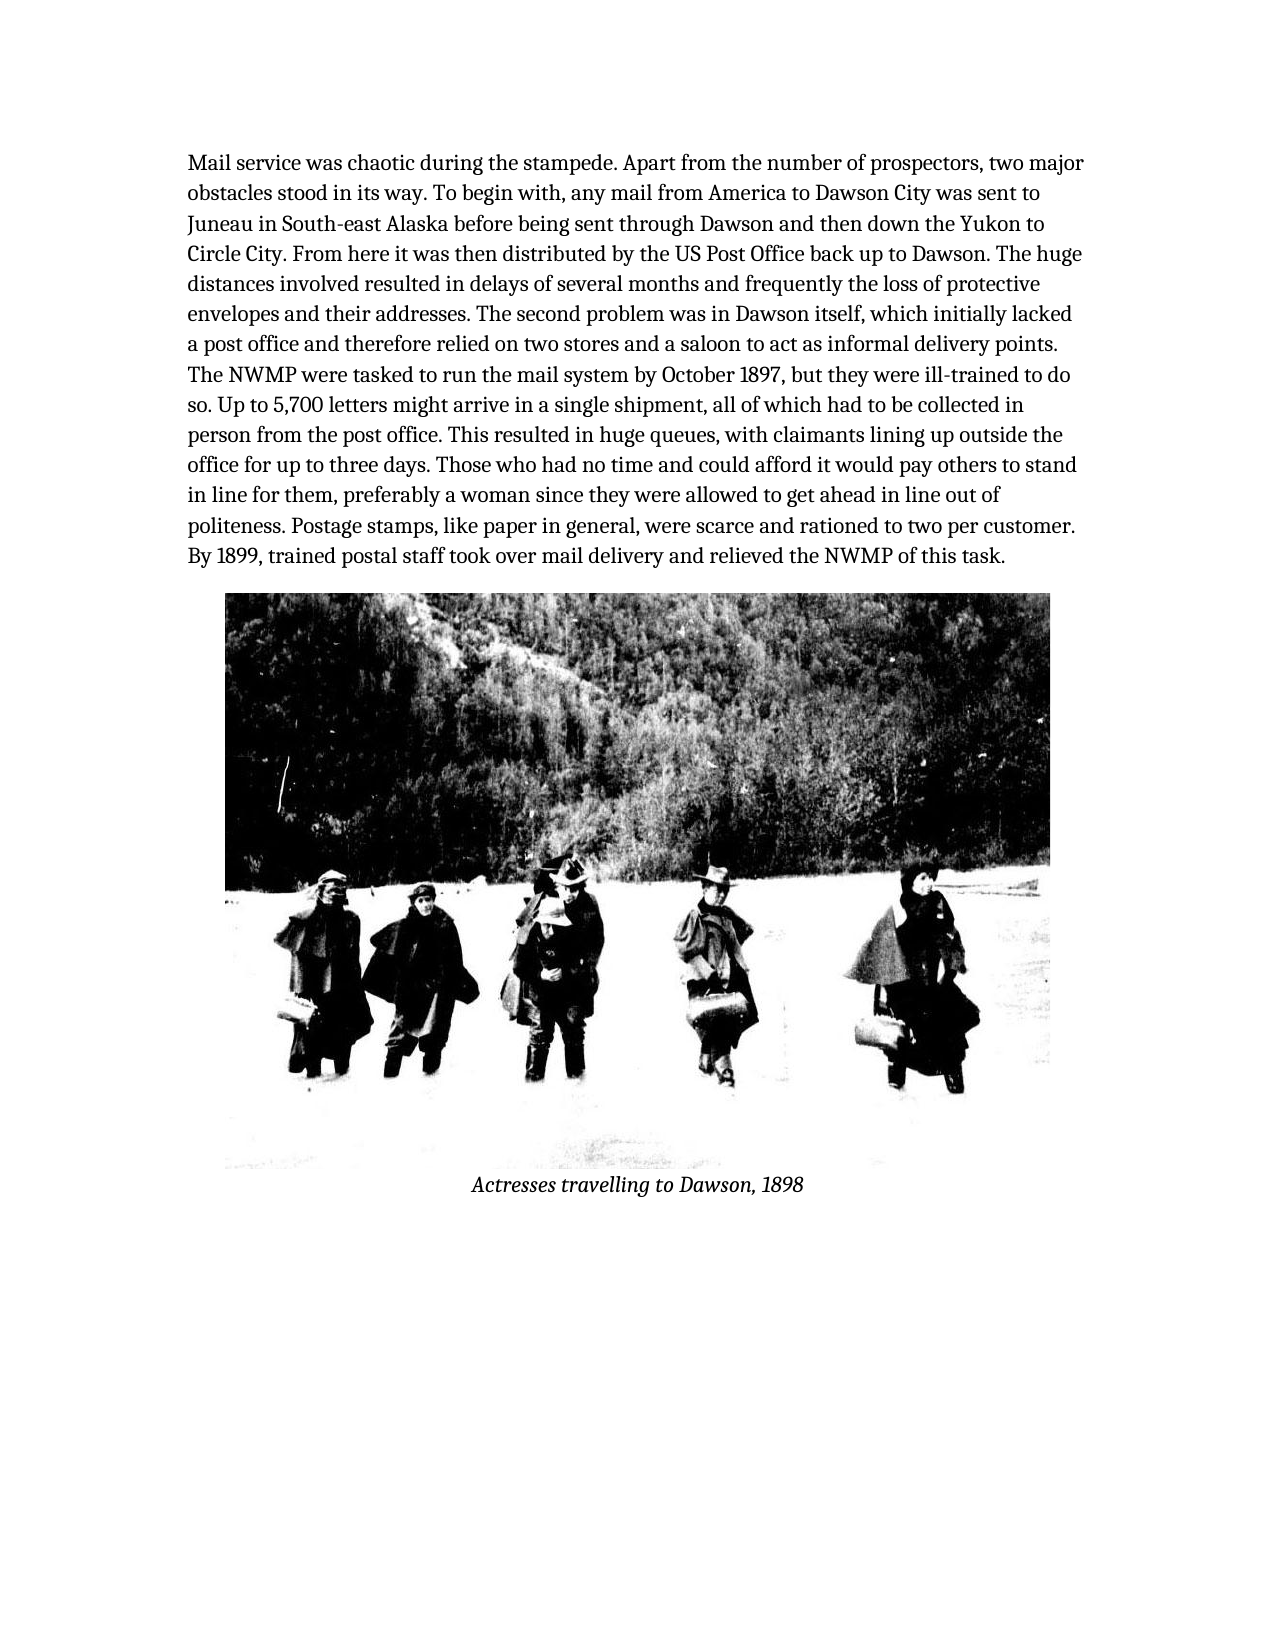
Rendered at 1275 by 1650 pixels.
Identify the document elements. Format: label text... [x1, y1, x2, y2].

picture [225, 593, 1050, 1169]
text Actresses travelling to Dawson, 1898 [187, 594, 1087, 1198]
text Mail service was chaotic during the stampede. Apart from the number of prospectors, two major obstacles stood in its way. To begin with, any mail from America to Dawson City was sent to Juneau in South-east Alaska before being sent through Dawson and then down the Yukon to Circle City. From here it was then distributed by the US Post Office back up to Dawson. The huge distances involved resulted in delays of several months and frequently the loss of protective envelopes and their addresses. The second problem was in Dawson itself, which initially lacked a post office and therefore relied on two stores and a saloon to act as informal delivery points. The NWMP were tasked to run the mail system by October 1897, but they were ill-trained to do so. Up to 5,700 letters might arrive in a single shipment, all of which had to be collected in person from the post office. This resulted in huge queues, with claimants lining up outside the office for up to three days. Those who had no time and could afford it would pay others to stand in line for them, preferably a woman since they were allowed to get ahead in line out of politeness. Postage stamps, like paper in general, were scarce and rationed to two per customer. By 1899, trained postal staff took over mail delivery and relieved the NWMP of this task. [187, 150, 1087, 569]
